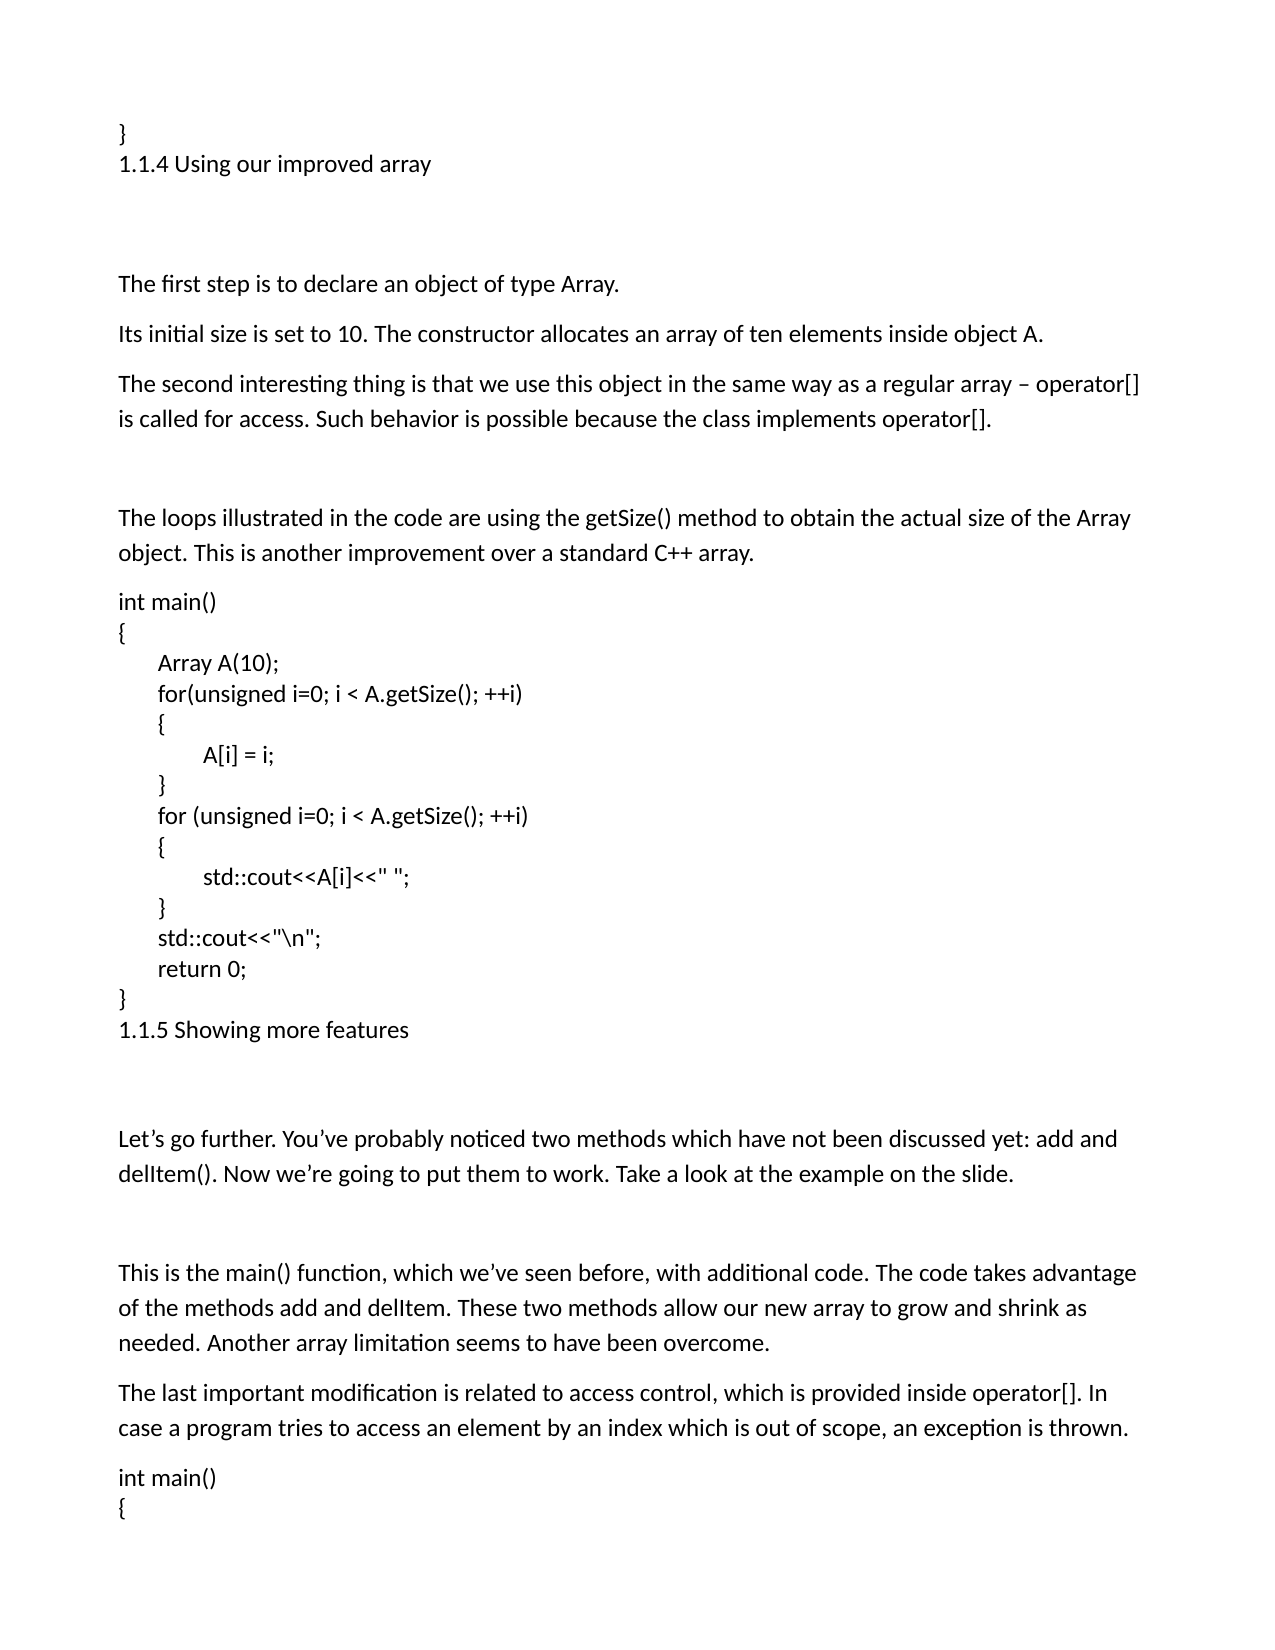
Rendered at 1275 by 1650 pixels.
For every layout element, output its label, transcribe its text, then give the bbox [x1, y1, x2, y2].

text 1.1.4 Using our improved array [118, 149, 1157, 179]
text A[i] = i; [118, 739, 1157, 770]
text The first step is to declare an object of type Array. [118, 269, 1157, 299]
text { [118, 1492, 1157, 1523]
text } [118, 892, 1157, 922]
text The loops illustrated in the code are using the getSize() method to obtain the actual size of the Array object. This is another improvement over a standard C++ array. [118, 502, 1157, 567]
text Array A(10); [118, 648, 1157, 678]
text for (unsigned i=0; i < A.getSize(); ++i) [118, 800, 1157, 831]
text The last important modification is related to access control, which is provided inside operator[]. In case a program tries to access an element by an index which is out of scope, an exception is thrown. [118, 1377, 1157, 1443]
text 1.1.5 Showing more features [118, 1014, 1157, 1044]
text { [118, 709, 1157, 739]
text } [118, 983, 1157, 1014]
text int main() [118, 1462, 1157, 1492]
text } [118, 770, 1157, 800]
text std::cout<<"\n"; [118, 922, 1157, 953]
text for(unsigned i=0; i < A.getSize(); ++i) [118, 678, 1157, 709]
text } [118, 118, 1157, 149]
text { [118, 617, 1157, 648]
text { [118, 831, 1157, 861]
text Its initial size is set to 10. The constructor allocates an array of ten elements inside object A. [118, 318, 1157, 349]
text Let’s go further. You’ve probably noticed two methods which have not been discussed yet: add and delItem(). Now we’re going to put them to work. Take a look at the example on the slide. [118, 1123, 1157, 1189]
text return 0; [118, 953, 1157, 983]
text This is the main() function, which we’ve seen before, with additional code. The code takes advantage of the methods add and delItem. These two methods allow our new array to grow and shrink as needed. Another array limitation seems to have been overcome. [118, 1258, 1157, 1358]
text std::cout<<A[i]<<" "; [118, 861, 1157, 892]
text The second interesting thing is that we use this object in the same way as a regular array – operator[] is called for access. Such behavior is possible because the class implements operator[]. [118, 368, 1157, 433]
text int main() [118, 587, 1157, 617]
